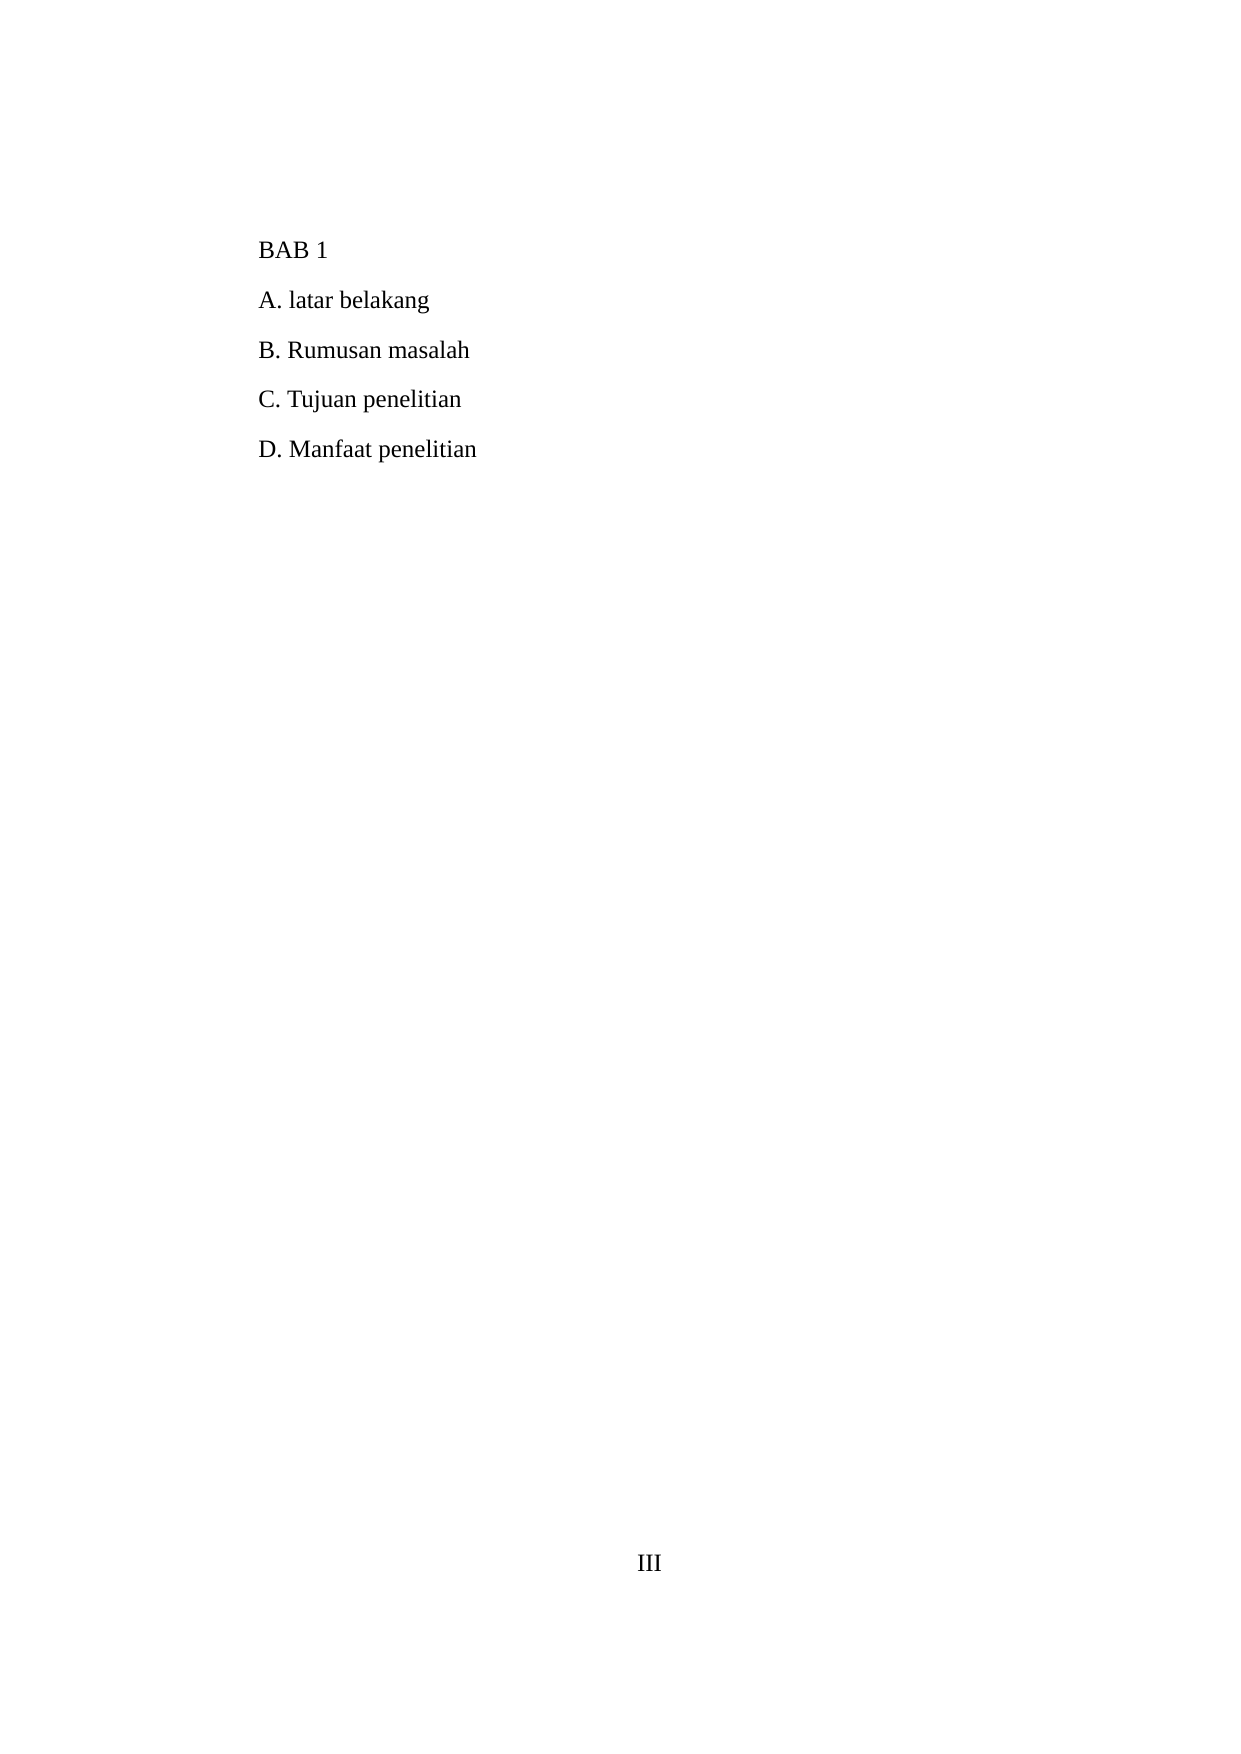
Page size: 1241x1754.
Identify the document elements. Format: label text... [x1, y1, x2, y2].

text BAB 1 [258, 236, 1041, 264]
text D. Manfaat penelitian [258, 434, 1041, 463]
text A. latar belakang [258, 285, 1041, 314]
text B. Rumusan masalah [258, 335, 1041, 364]
text C. Tujuan penelitian [258, 384, 1041, 413]
